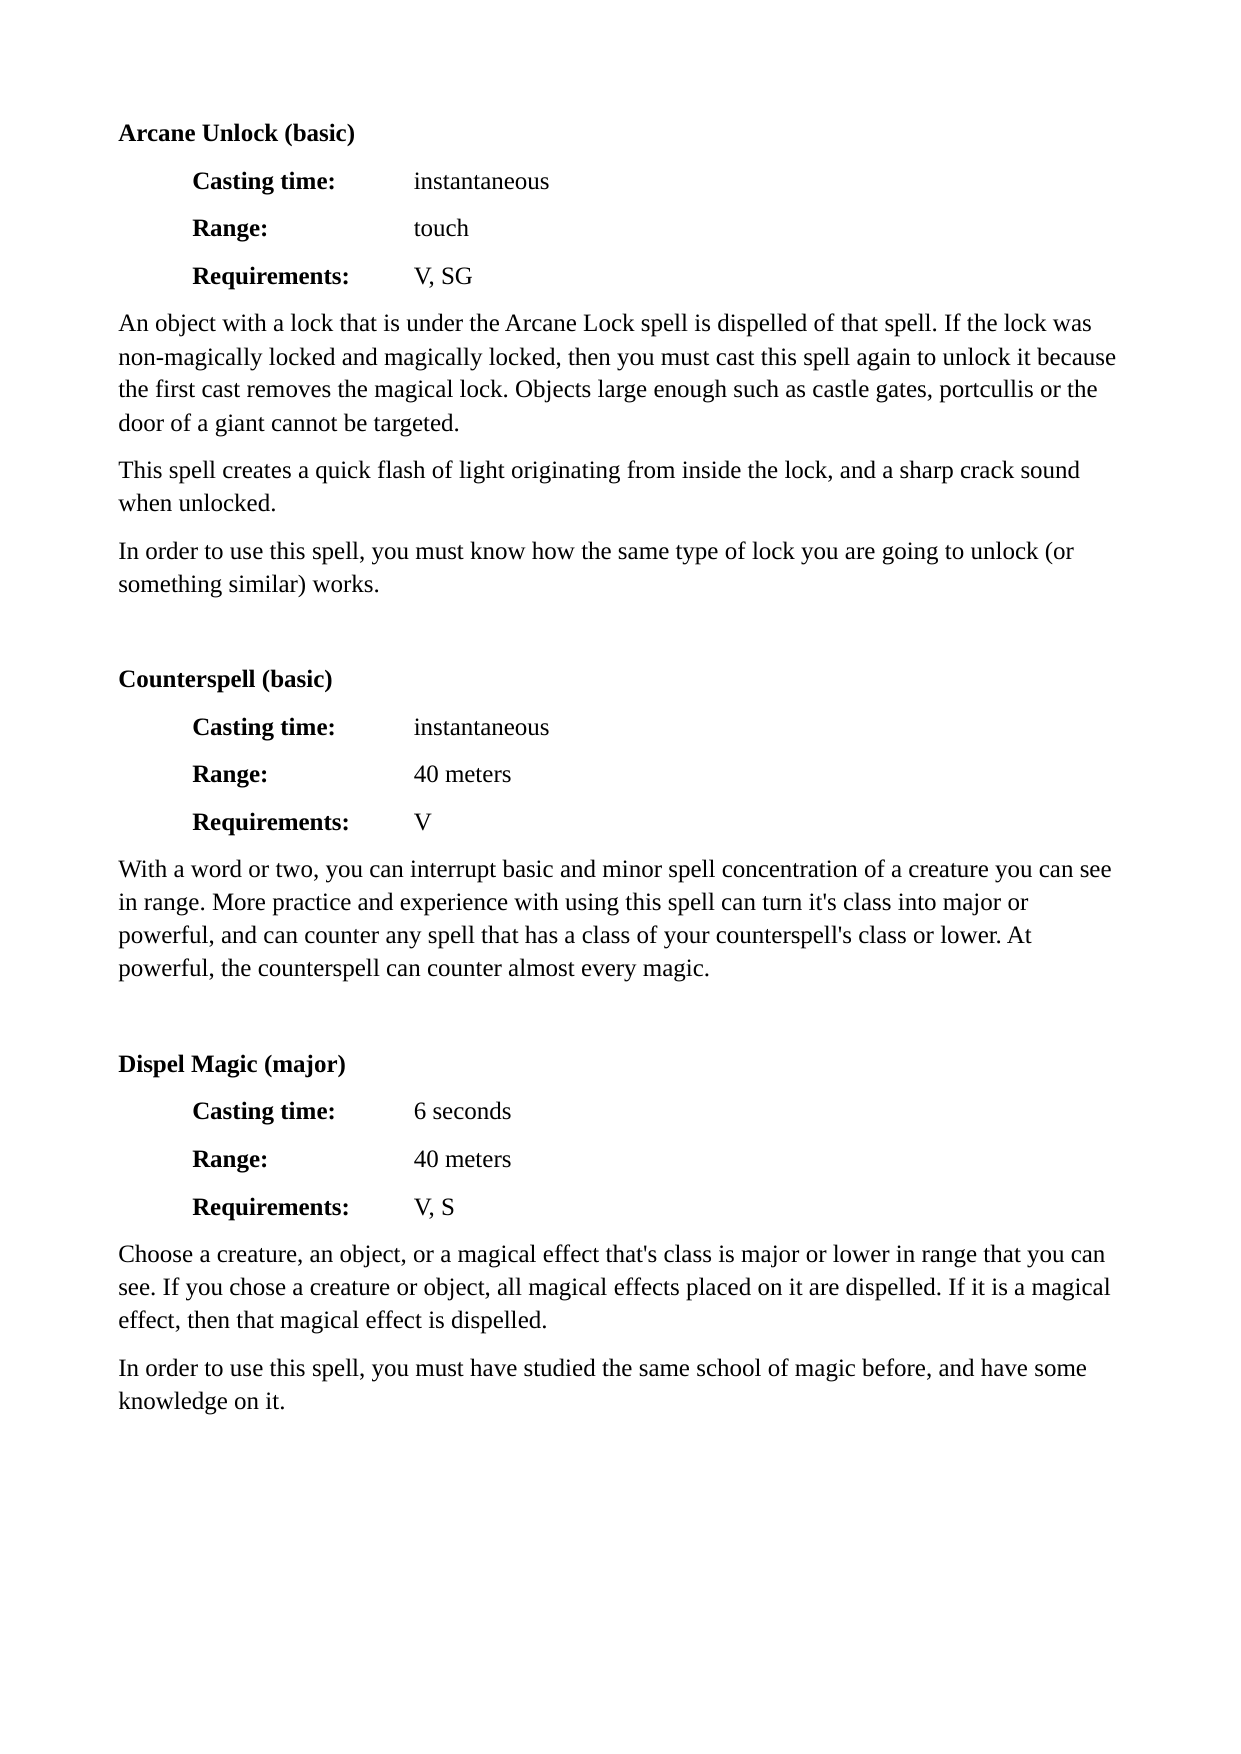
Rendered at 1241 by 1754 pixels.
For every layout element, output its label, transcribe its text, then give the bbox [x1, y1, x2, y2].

text Requirements: V [118, 807, 1122, 836]
text With a word or two, you can interrupt basic and minor spell concentration of a creature you can see in range. More practice and experience with using this spell can turn it's class into major or powerful, and can counter any spell that has a class of your counterspell's class or lower. At powerful, the counterspell can counter almost every magic. [118, 854, 1122, 982]
text Requirements: V, SG [118, 261, 1122, 290]
text Casting time: 6 seconds [118, 1096, 1122, 1125]
text In order to use this spell, you must know how the same type of lock you are going to unlock (or something similar) works. [118, 536, 1122, 598]
text In order to use this spell, you must have studied the same school of magic before, and have some knowledge on it. [118, 1353, 1122, 1414]
text This spell creates a quick flash of light originating from inside the lock, and a sharp crack sound when unlocked. [118, 455, 1122, 517]
text An object with a lock that is under the Arcane Lock spell is dispelled of that spell. If the lock was non-magically locked and magically locked, then you must cast this spell again to unlock it because the first cast removes the magical lock. Objects large enough such as castle gates, portcullis or the door of a giant cannot be targeted. [118, 308, 1122, 436]
text Counterspell (basic) [118, 664, 1122, 693]
text Range: 40 meters [118, 1144, 1122, 1173]
text Range: touch [118, 213, 1122, 242]
text Arcane Unlock (basic) [118, 118, 1122, 147]
text Range: 40 meters [118, 759, 1122, 788]
text Requirements: V, S [118, 1192, 1122, 1220]
text Dispel Magic (major) [118, 1049, 1122, 1077]
text Casting time: instantaneous [118, 712, 1122, 740]
text Casting time: instantaneous [118, 166, 1122, 194]
text Choose a creature, an object, or a magical effect that's class is major or lower in range that you can see. If you chose a creature or object, all magical effects placed on it are dispelled. If it is a magical effect, then that magical effect is dispelled. [118, 1239, 1122, 1334]
